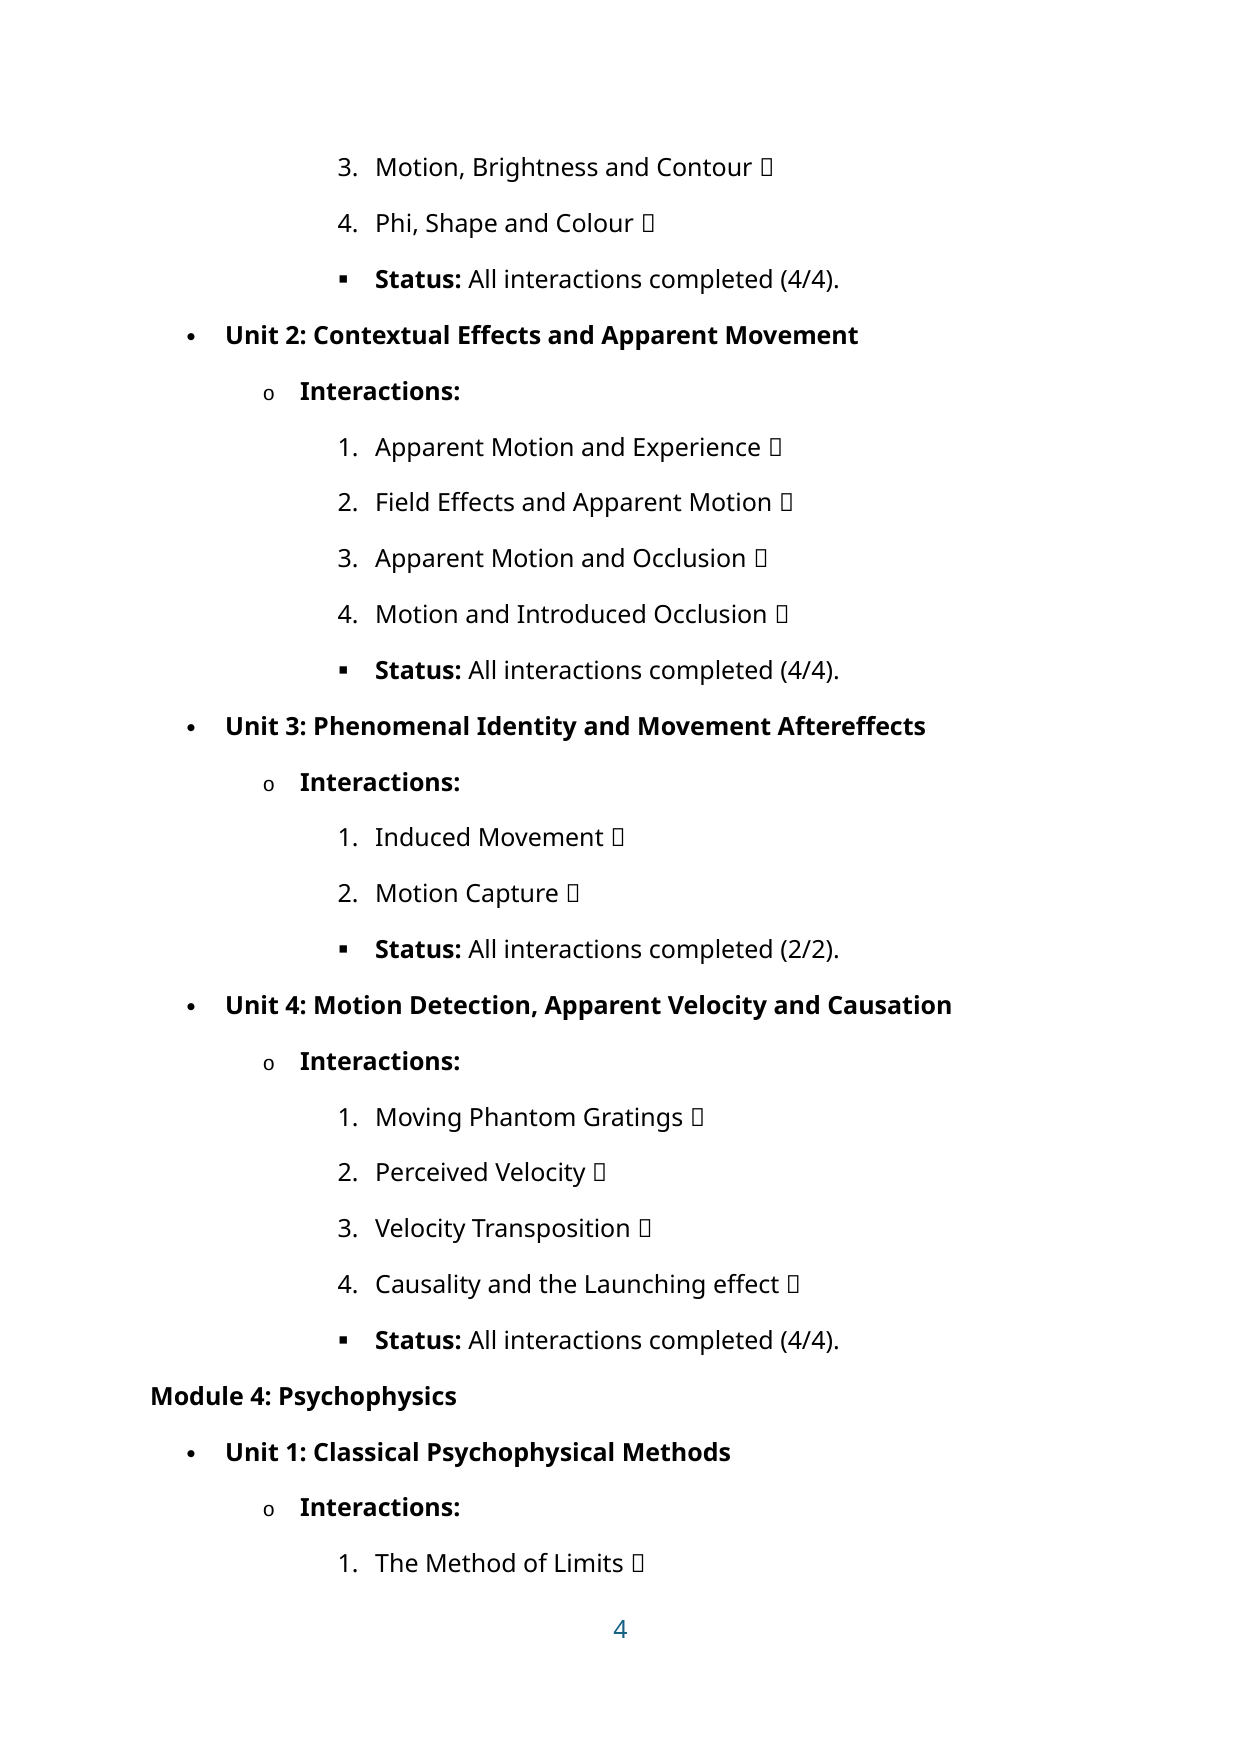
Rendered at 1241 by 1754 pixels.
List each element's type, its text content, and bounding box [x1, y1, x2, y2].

text Module 4: Psychophysics [150, 1378, 1090, 1412]
list Interactions: [262, 764, 1090, 798]
list Apparent Motion and Occlusion ✅ [337, 541, 1090, 575]
list Status: All interactions completed (4/4). [337, 652, 1090, 687]
list Causality and the Launching effect ✅ [337, 1267, 1090, 1301]
list Unit 2: Contextual Effects and Apparent Movement [187, 317, 1090, 352]
list Status: All interactions completed (4/4). [337, 262, 1090, 296]
list Motion Capture ✅ [337, 876, 1090, 910]
list Unit 3: Phenomenal Identity and Movement Aftereffects [187, 708, 1090, 742]
list Induced Movement ✅ [337, 820, 1090, 854]
list Velocity Transposition ✅ [337, 1211, 1090, 1245]
list Field Effects and Apparent Motion ✅ [337, 485, 1090, 519]
list Interactions: [262, 1043, 1090, 1077]
list Interactions: [262, 1490, 1090, 1524]
list Apparent Motion and Experience ✅ [337, 429, 1090, 463]
list Motion and Introduced Occlusion ✅ [337, 597, 1090, 631]
list Motion, Brightness and Contour ✅ [337, 150, 1090, 184]
list Status: All interactions completed (4/4). [337, 1322, 1090, 1357]
list Perceived Velocity ✅ [337, 1155, 1090, 1189]
list Phi, Shape and Colour ✅ [337, 206, 1090, 240]
list Unit 4: Motion Detection, Apparent Velocity and Causation [187, 987, 1090, 1022]
list Interactions: [262, 373, 1090, 407]
list Moving Phantom Gratings ✅ [337, 1099, 1090, 1133]
list Unit 1: Classical Psychophysical Methods [187, 1434, 1090, 1468]
list Status: All interactions completed (2/2). [337, 932, 1090, 966]
list The Method of Limits ❌ [337, 1546, 1090, 1580]
